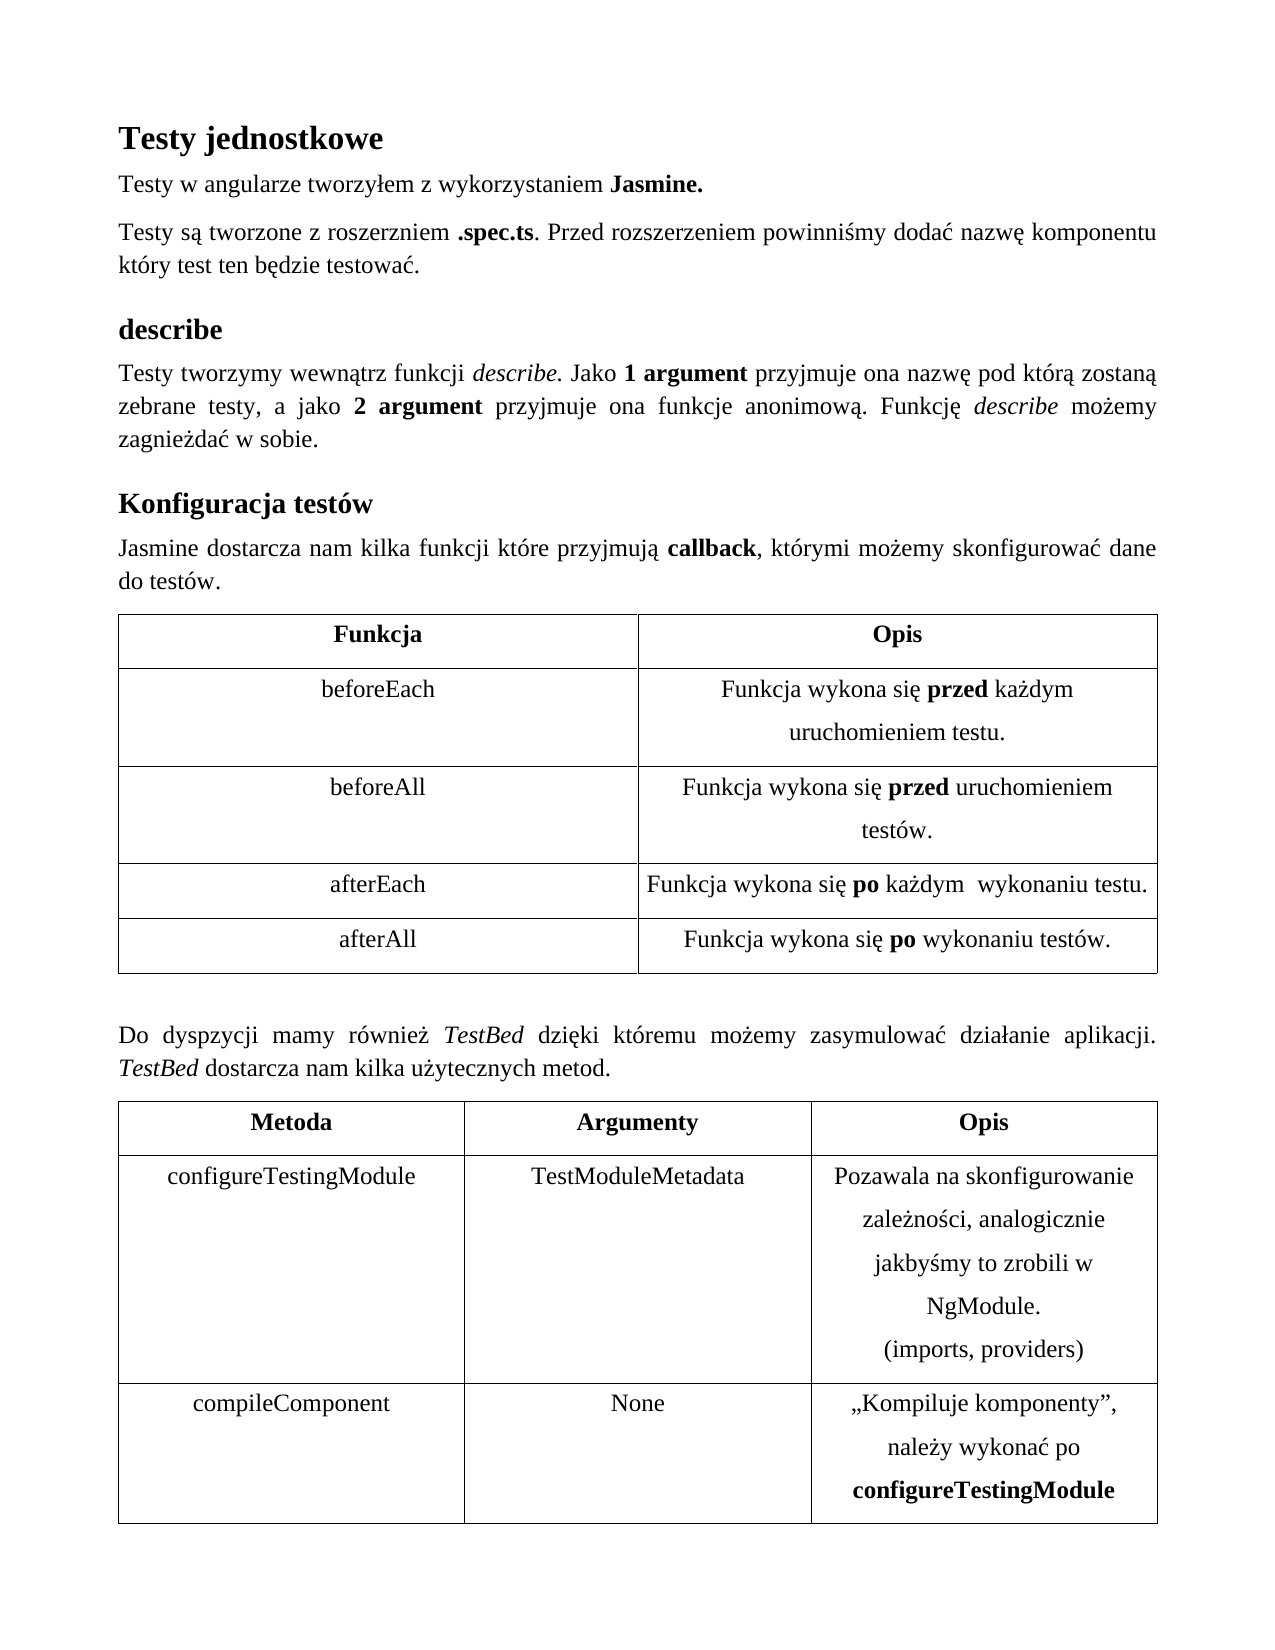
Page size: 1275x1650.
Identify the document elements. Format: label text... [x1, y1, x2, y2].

table_cell Funkcja wykona się przed każdym uruchomieniem testu. [639, 669, 1157, 766]
table_cell beforeEach [119, 669, 637, 766]
table_cell TestModuleMetadata [465, 1156, 811, 1383]
table_cell beforeAll [119, 767, 637, 863]
text Testy w angularze tworzyłem z wykorzystaniem Jasmine. [118, 169, 1157, 198]
table_header Argumenty [465, 1102, 811, 1155]
table_cell afterAll [119, 919, 637, 973]
table_header Opis [812, 1102, 1157, 1155]
table_cell „Kompiluje komponenty”, należy wykonać po configureTestingModule [812, 1384, 1157, 1523]
table_cell configureTestingModule [119, 1156, 464, 1383]
table_cell compileComponent [119, 1384, 464, 1523]
text Testy tworzymy wewnątrz funkcji describe. Jako 1 argument przyjmuje ona nazwę pod którą zostaną zebrane testy, a jako 2 argument przyjmuje ona funkcje anonimową. Funkcję describe możemy zagnieżdać w sobie. [118, 358, 1157, 453]
table_cell Funkcja wykona się przed uruchomieniem testów. [639, 767, 1157, 863]
table_cell afterEach [119, 864, 637, 918]
table_cell Funkcja wykona się po każdym wykonaniu testu. [639, 864, 1157, 918]
subtitle Konfiguracja testów [118, 487, 1157, 520]
table_cell Funkcja wykona się po wykonaniu testów. [639, 919, 1157, 973]
subtitle Testy jednostkowe [118, 118, 1157, 157]
table_cell Pozawala na skonfigurowanie zależności, analogicznie jakbyśmy to zrobili w NgModule. (imports, providers) [812, 1156, 1157, 1383]
table_header Opis [639, 615, 1157, 668]
text Jasmine dostarcza nam kilka funkcji które przyjmują callback, którymi możemy skonfigurować dane do testów. [118, 533, 1157, 594]
text Testy są tworzone z roszerzniem .spec.ts. Przed rozszerzeniem powinniśmy dodać nazwę komponentu który test ten będzie testować. [118, 217, 1157, 279]
table_header Metoda [119, 1102, 464, 1155]
table_cell None [465, 1384, 811, 1523]
text Do dyspzycji mamy również TestBed dzięki któremu możemy zasymulować działanie aplikacji. TestBed dostarcza nam kilka użytecznych metod. [118, 1020, 1157, 1082]
subtitle describe [118, 312, 1157, 346]
table_header Funkcja [119, 615, 637, 668]
